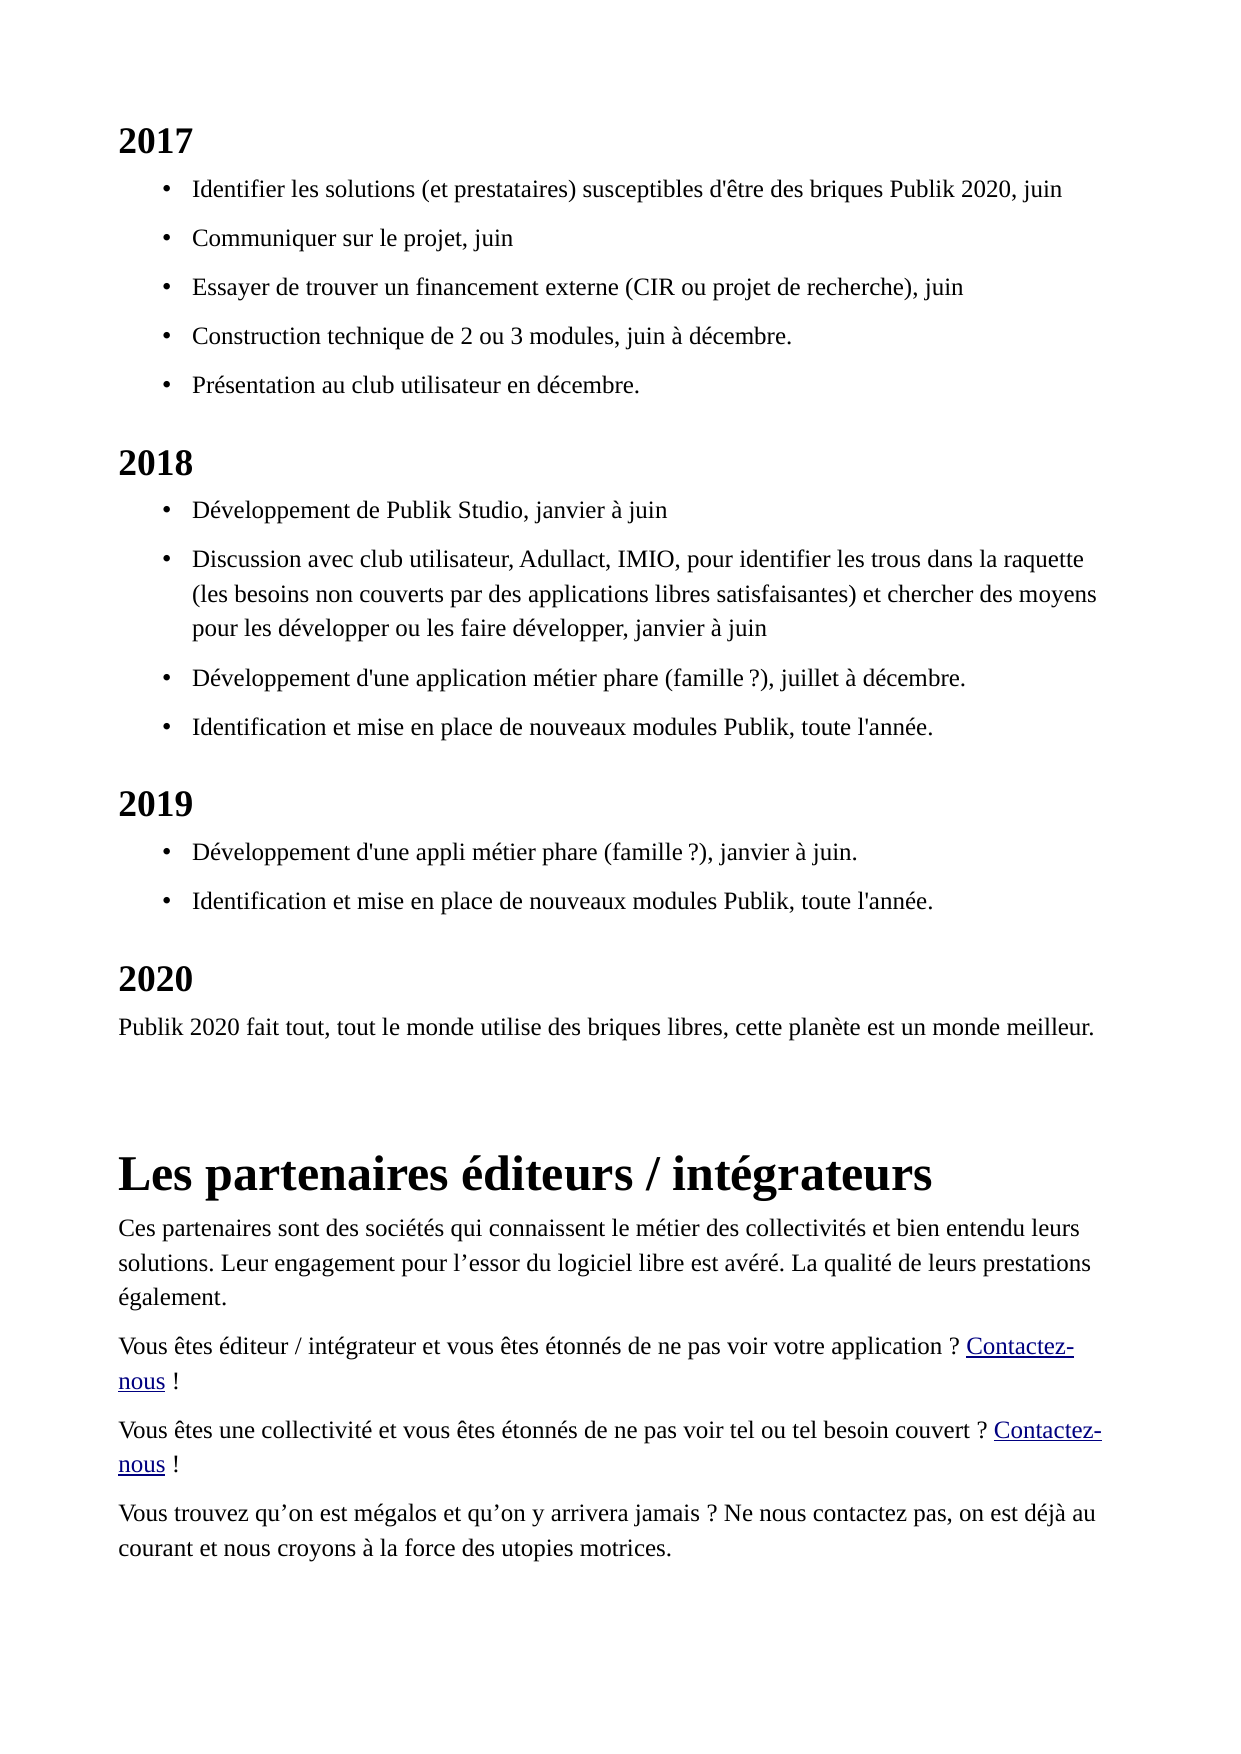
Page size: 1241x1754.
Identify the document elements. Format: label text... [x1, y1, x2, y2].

subtitle 2018 [118, 440, 1122, 483]
text Vous êtes une collectivité et vous êtes étonnés de ne pas voir tel ou tel besoin couvert ? Contactez-nous ! [118, 1415, 1122, 1478]
subtitle Les partenaires éditeurs / intégrateurs [118, 1143, 1122, 1201]
list Communiquer sur le projet, juin [162, 223, 1122, 252]
subtitle 2019 [118, 782, 1122, 825]
list Présentation au club utilisateur en décembre. [162, 370, 1122, 399]
list Discussion avec club utilisateur, Adullact, IMIO, pour identifier les trous dans la raquette (les besoins non couverts par des applications libres satisfaisantes) et chercher des moyens pour les développer ou les faire développer, janvier à juin [162, 544, 1122, 642]
text Vous êtes éditeur / intégrateur et vous êtes étonnés de ne pas voir votre application ? Contactez-nous ! [118, 1331, 1122, 1394]
text Ces partenaires sont des sociétés qui connaissent le métier des collectivités et bien entendu leurs solutions. Leur engagement pour l’essor du logiciel libre est avéré. La qualité de leurs prestations également. [118, 1213, 1122, 1311]
list Identification et mise en place de nouveaux modules Publik, toute l'année. [162, 712, 1122, 740]
list Développement d'une application métier phare (famille ?), juillet à décembre. [162, 663, 1122, 691]
list Construction technique de 2 ou 3 modules, juin à décembre. [162, 321, 1122, 350]
text Vous trouvez qu’on est mégalos et qu’on y arrivera jamais ? Ne nous contactez pas, on est déjà au courant et nous croyons à la force des utopies motrices. [118, 1498, 1122, 1562]
list Identifier les solutions (et prestataires) susceptibles d'être des briques Publik 2020, juin [162, 174, 1122, 202]
subtitle 2020 [118, 956, 1122, 999]
list Identification et mise en place de nouveaux modules Publik, toute l'année. [162, 886, 1122, 915]
text Publik 2020 fait tout, tout le monde utilise des briques libres, cette planète est un monde meilleur. [118, 1012, 1122, 1041]
list Développement de Publik Studio, janvier à juin [162, 496, 1122, 524]
list Essayer de trouver un financement externe (CIR ou projet de recherche), juin [162, 272, 1122, 301]
subtitle 2017 [118, 118, 1122, 161]
list Développement d'une appli métier phare (famille ?), janvier à juin. [162, 837, 1122, 866]
